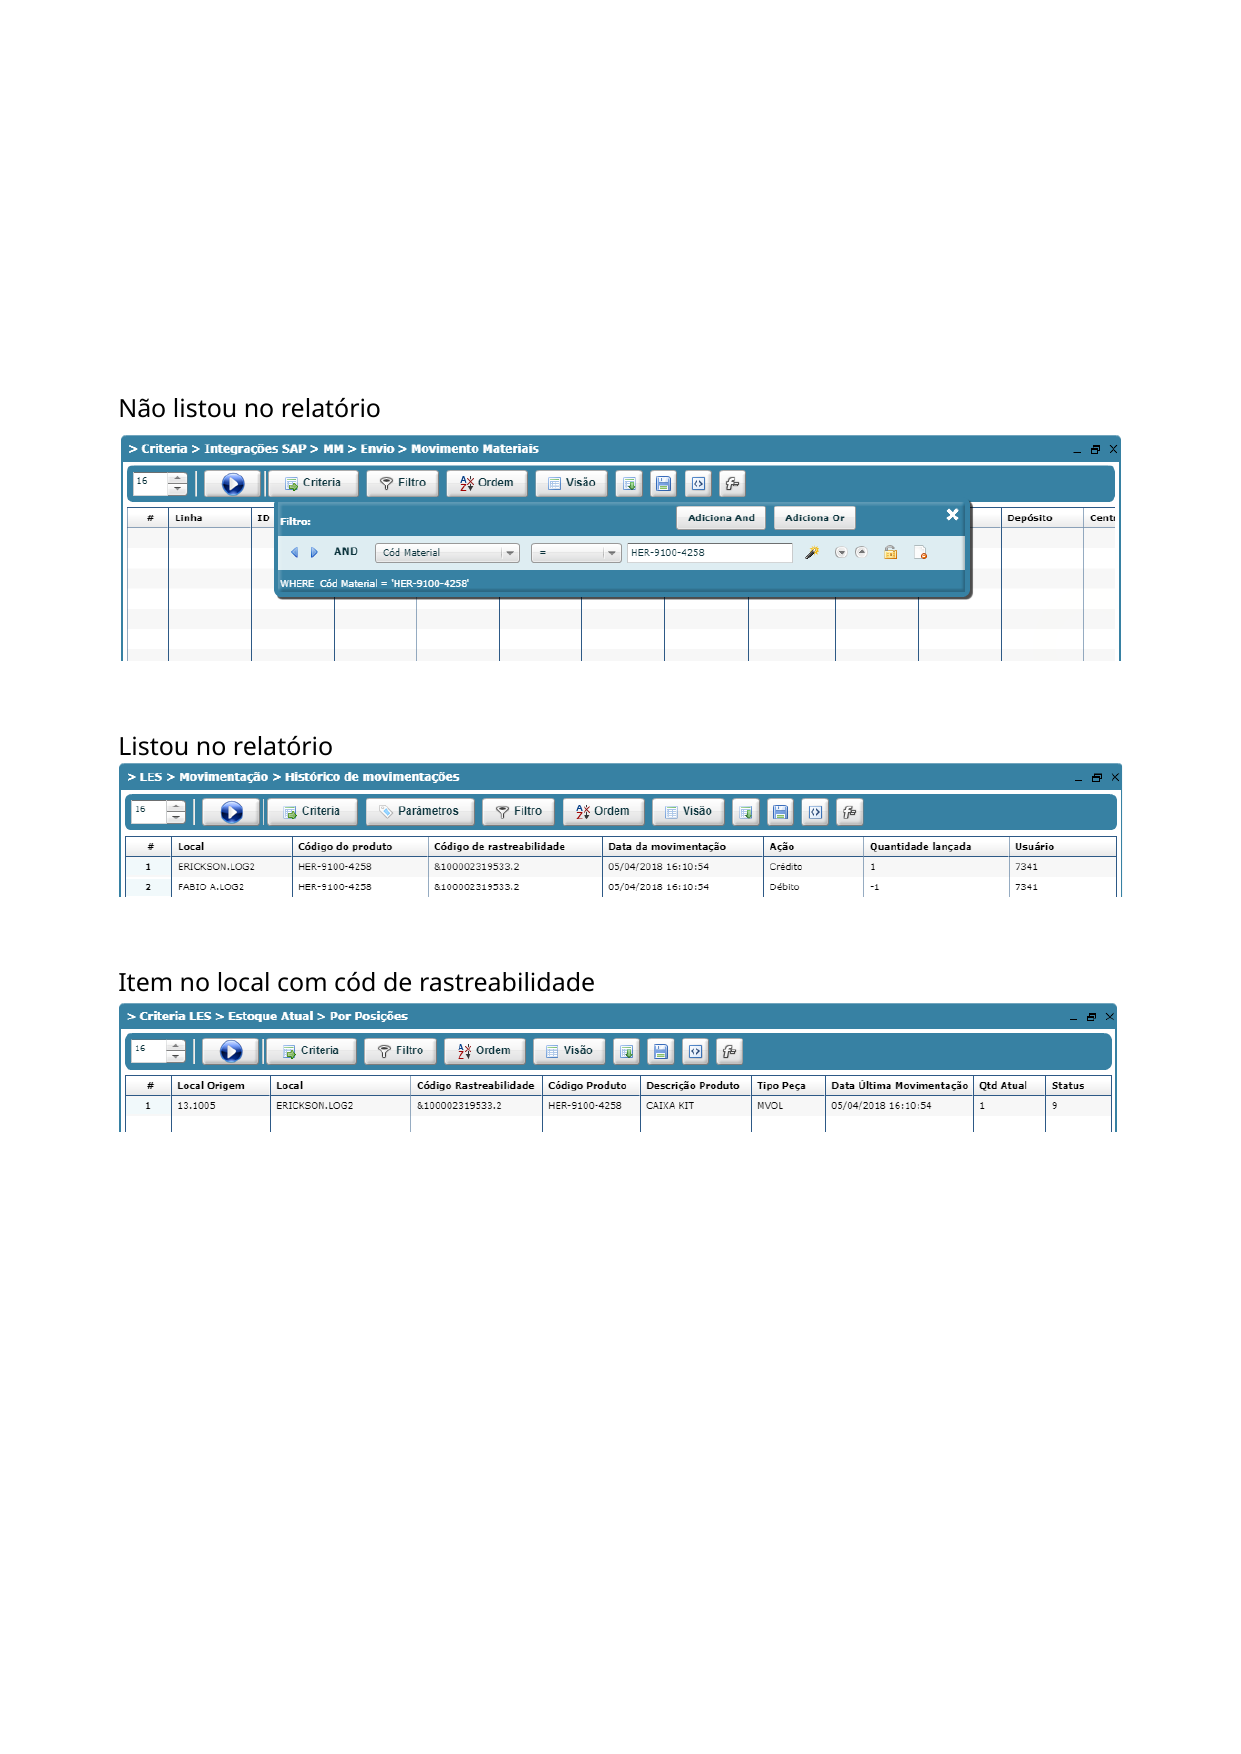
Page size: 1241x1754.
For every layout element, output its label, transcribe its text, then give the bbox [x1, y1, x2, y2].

picture [118, 424, 1123, 661]
picture [118, 998, 1123, 1132]
picture [118, 762, 1123, 897]
text Listou no relatório [118, 729, 1122, 762]
text Não listou no relatório [118, 391, 1122, 424]
text Item no local com cód de rastreabilidade [118, 965, 1122, 998]
